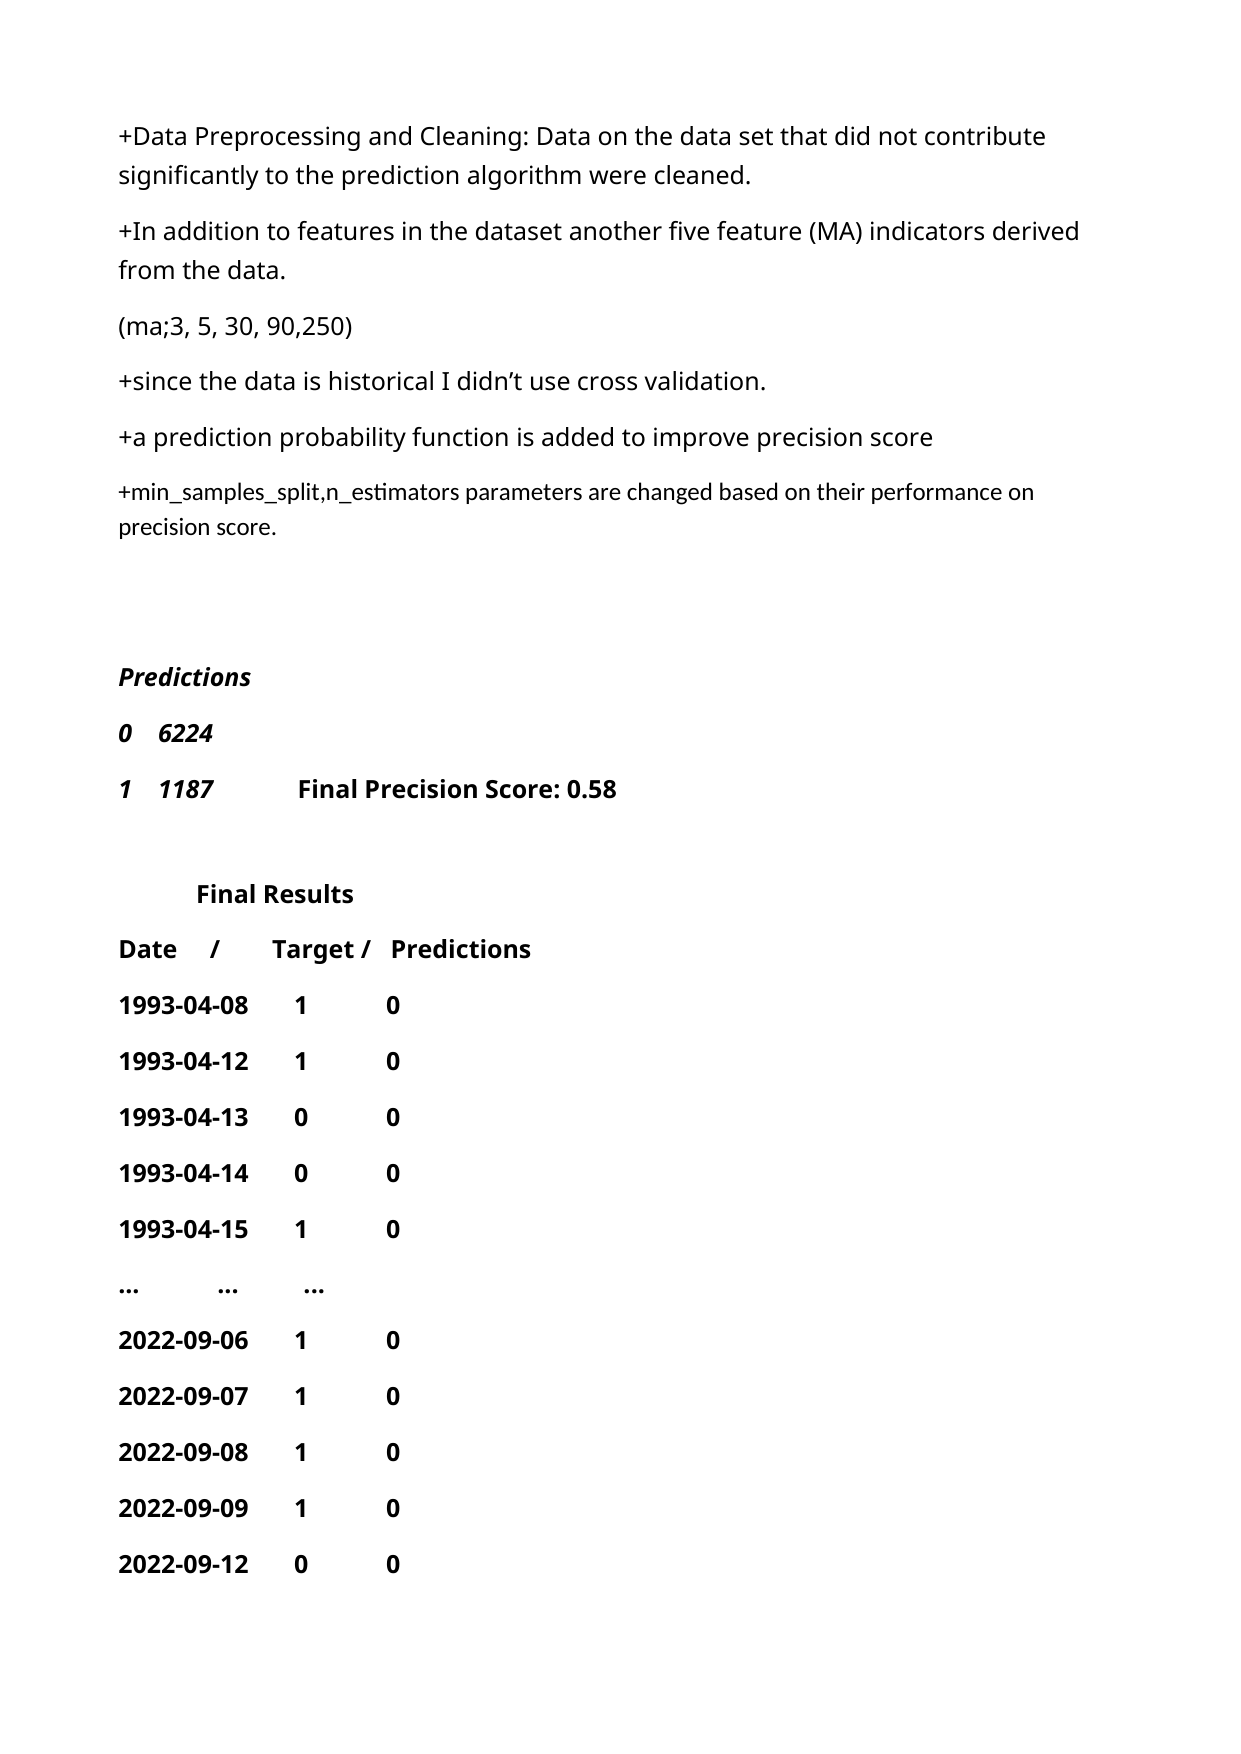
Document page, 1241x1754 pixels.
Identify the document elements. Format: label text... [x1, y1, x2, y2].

text (ma;3, 5, 30, 90,250) [118, 308, 1122, 342]
text 1993-04-12 1 0 [118, 1044, 1122, 1078]
text 2022-09-07 1 0 [118, 1379, 1122, 1413]
text Date / Target / Predictions [118, 932, 1122, 966]
text 1993-04-13 0 0 [118, 1100, 1122, 1134]
text 1993-04-14 0 0 [118, 1156, 1122, 1189]
text +In addition to features in the dataset another five feature (MA) indicators derived from the data. [118, 213, 1122, 286]
text 2022-09-08 1 0 [118, 1435, 1122, 1469]
text +Data Preprocessing and Cleaning: Data on the data set that did not contribute significantly to the prediction algorithm were cleaned. [118, 118, 1122, 191]
text ... ... ... [118, 1267, 1122, 1301]
text +a prediction probability function is added to improve precision score [118, 420, 1122, 454]
text 2022-09-06 1 0 [118, 1323, 1122, 1357]
text 2022-09-12 0 0 [118, 1546, 1122, 1580]
text +min_samples_split,n_estimators parameters are changed based on their performance on precision score. [118, 476, 1122, 541]
text 1993-04-15 1 0 [118, 1211, 1122, 1245]
text 1 1187 Final Precision Score: 0.58 [118, 772, 1122, 806]
text +since the data is historical I didn’t use cross validation. [118, 364, 1122, 398]
text Final Results [118, 876, 1122, 910]
text 0 6224 [118, 716, 1122, 750]
text 1993-04-08 1 0 [118, 988, 1122, 1022]
text Predictions [118, 660, 1122, 694]
text 2022-09-09 1 0 [118, 1491, 1122, 1524]
